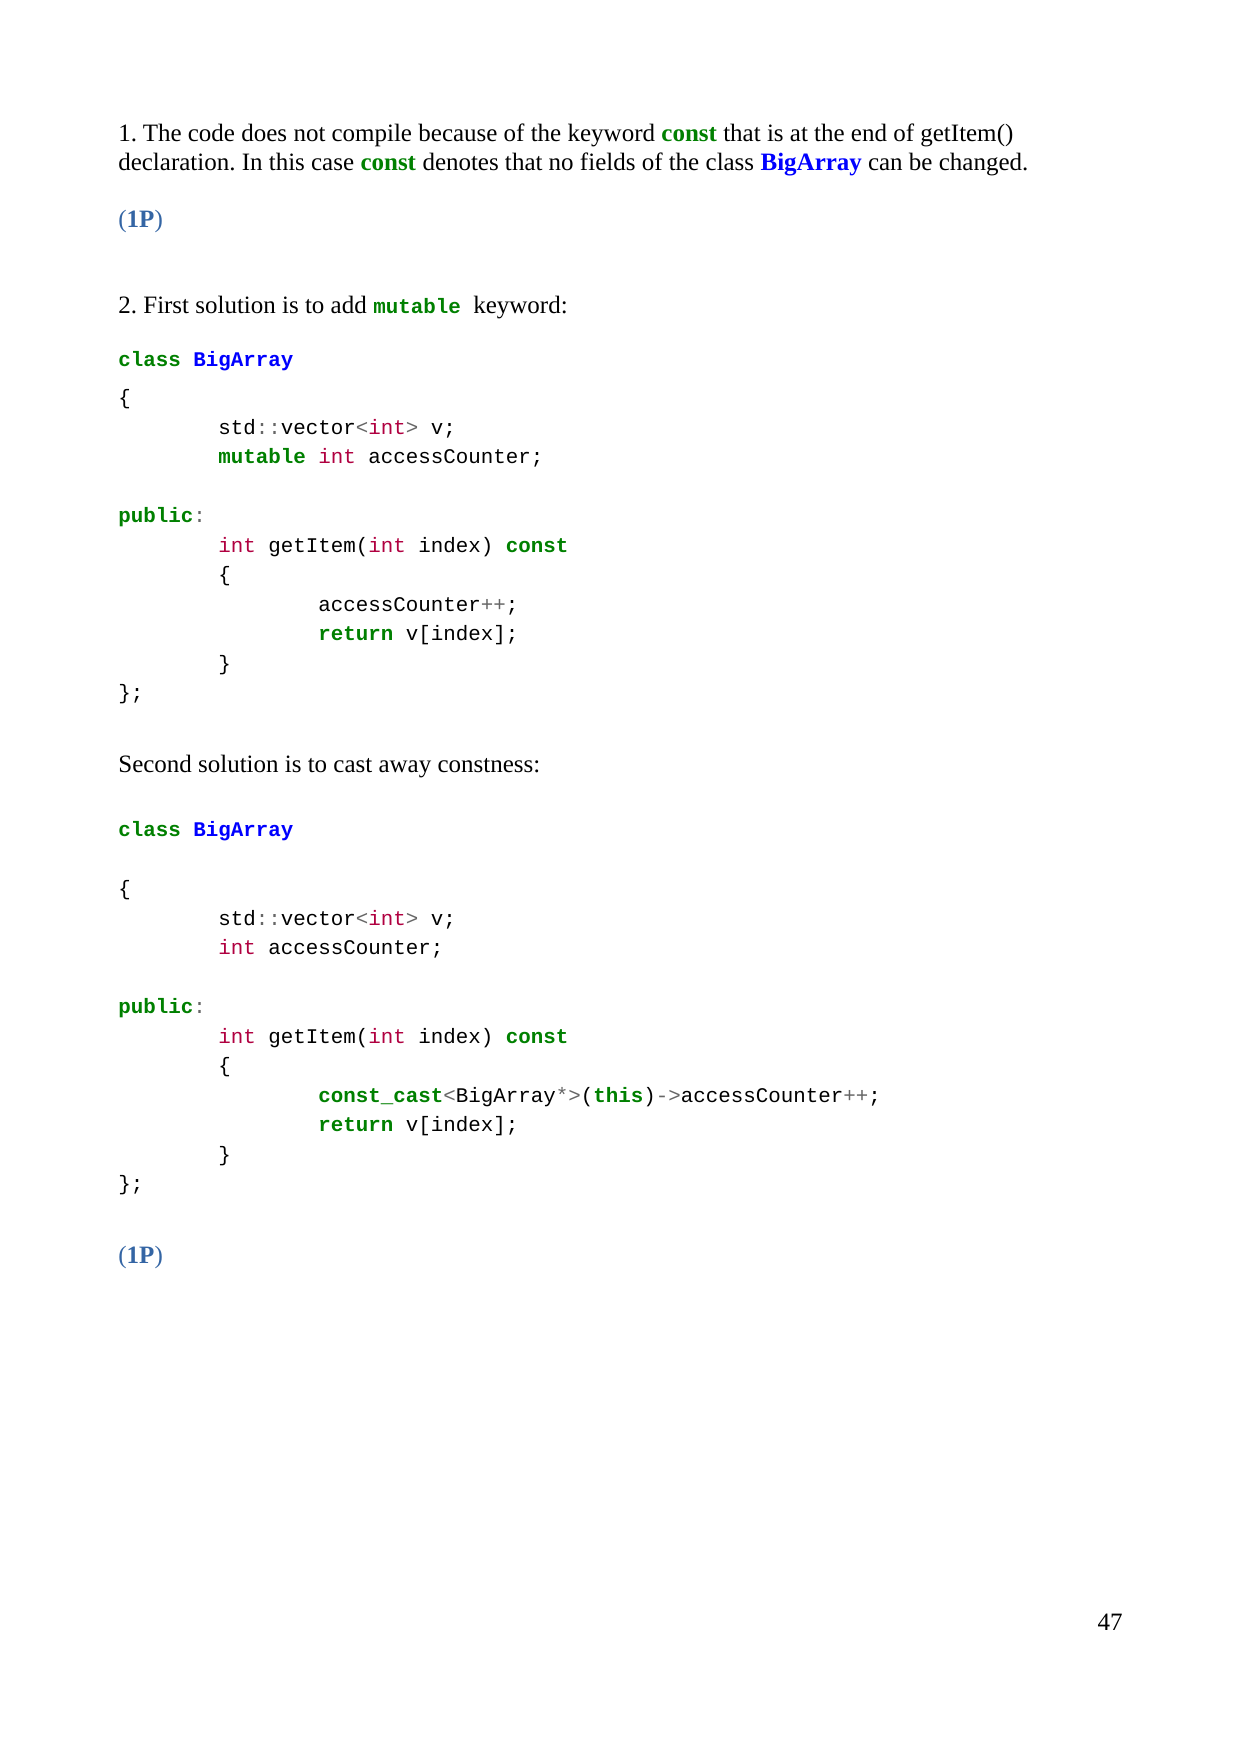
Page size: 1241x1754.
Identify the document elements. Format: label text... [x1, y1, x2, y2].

text std::vector<int> v; [118, 908, 1122, 931]
text { [118, 564, 1122, 588]
text const_cast<BigArray*>(this)->accessCounter++; [118, 1084, 1122, 1108]
text return v[index]; [118, 1114, 1122, 1138]
text } [118, 652, 1122, 676]
text int getItem(int index) const [118, 534, 1122, 558]
text { [118, 878, 1122, 902]
text }; (1P) [118, 1173, 1122, 1268]
text 1. The code does not compile because of the keyword const that is at the end of getItem() declaration. In this case const denotes that no fields of the class BigArray can be changed. (1P) 2. First solution is to add mutable keyword: class BigArray [118, 118, 1122, 373]
text } [118, 1143, 1122, 1167]
text accessCounter++; [118, 593, 1122, 617]
text { [118, 1055, 1122, 1079]
text { [118, 387, 1122, 411]
text int accessCounter; [118, 937, 1122, 961]
text }; Second solution is to cast away constness: class BigArray [118, 682, 1122, 843]
text int getItem(int index) const [118, 1026, 1122, 1049]
text mutable int accessCounter; [118, 446, 1122, 470]
text return v[index]; [118, 623, 1122, 647]
text public: [118, 996, 1122, 1020]
text std::vector<int> v; [118, 417, 1122, 440]
text public: [118, 505, 1122, 529]
